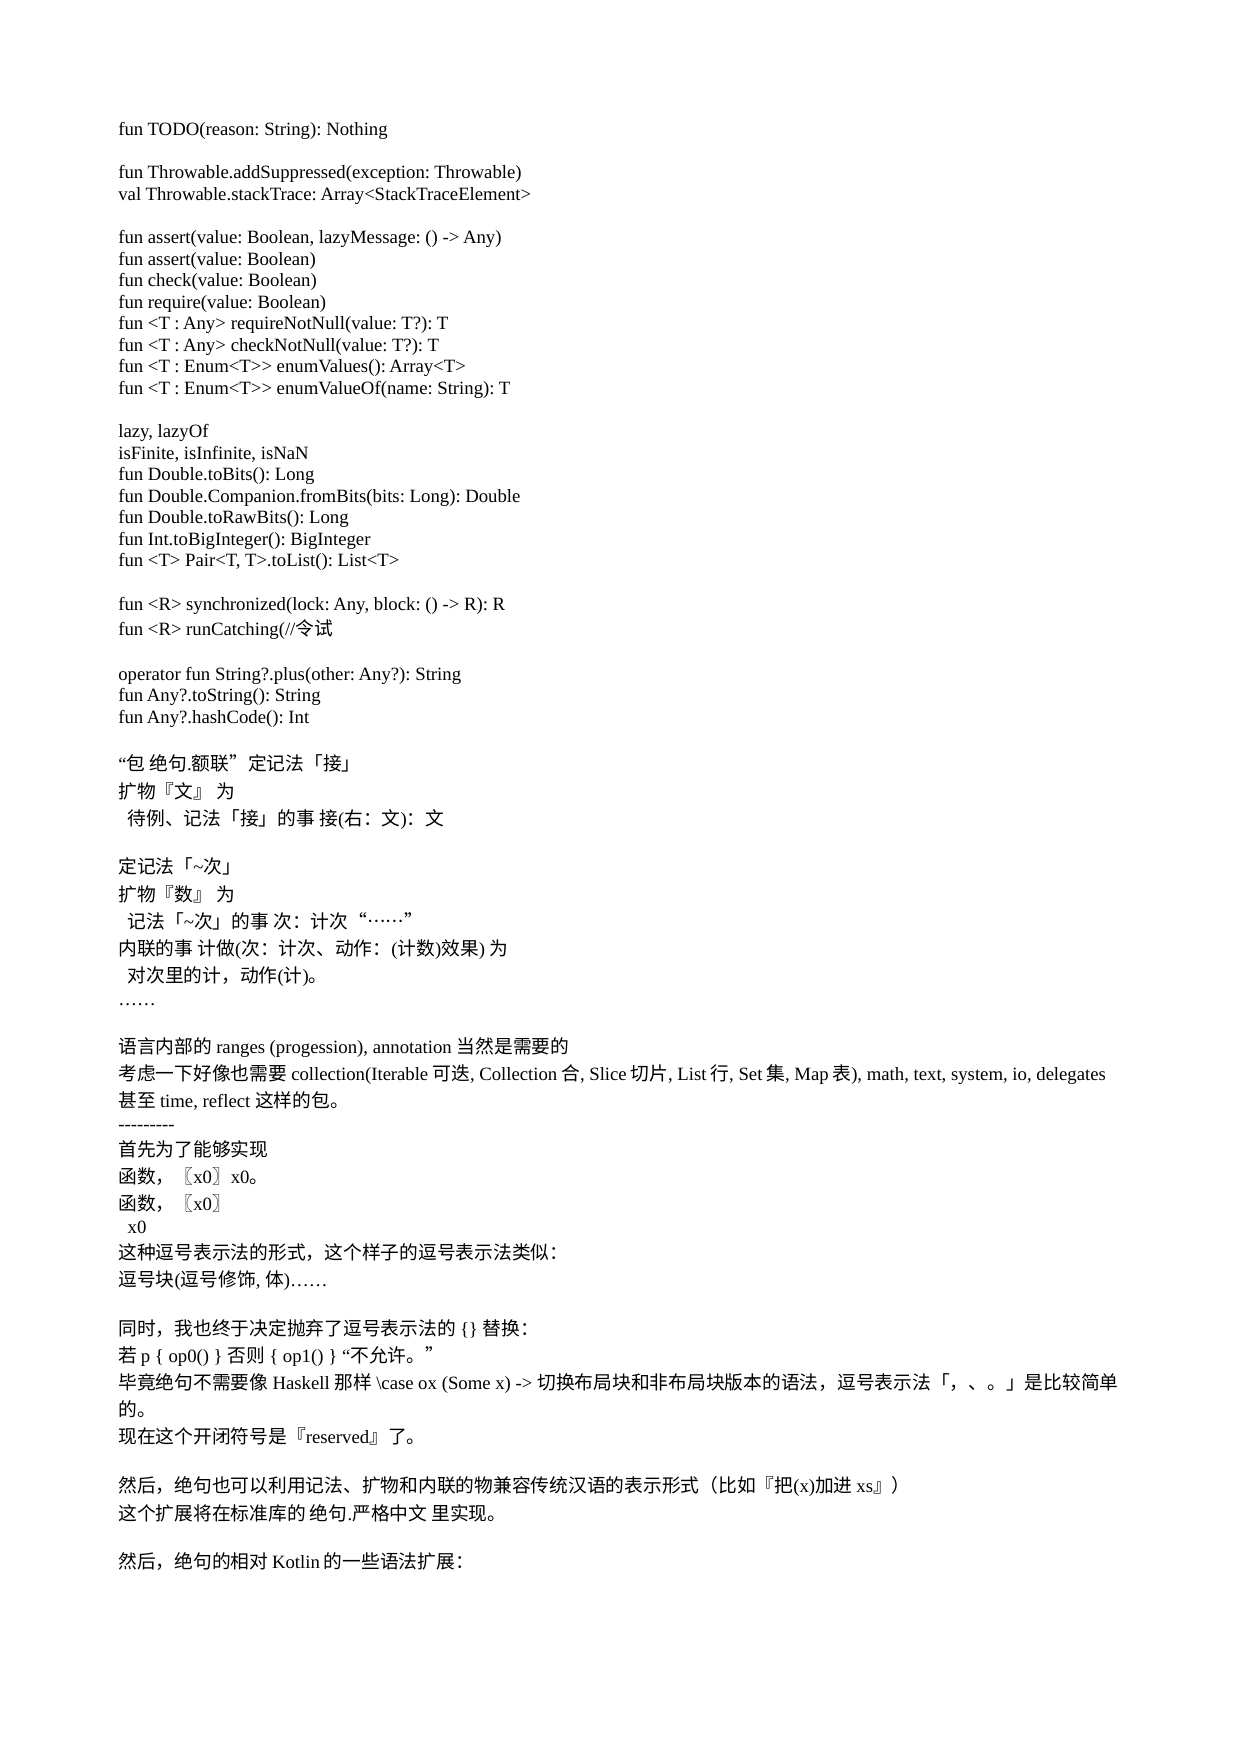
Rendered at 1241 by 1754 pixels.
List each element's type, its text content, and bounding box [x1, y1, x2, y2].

text fun <T : Enum<T>> enumValues(): Array<T> [118, 355, 1122, 377]
text val Throwable.stackTrace: Array<StackTraceElement> [118, 183, 1122, 204]
text fun <T : Any> requireNotNull(value: T?): T [118, 312, 1122, 334]
text 函数，〖x0〗x0。 [118, 1162, 1122, 1189]
text 首先为了能够实现 [118, 1134, 1122, 1162]
text fun Throwable.addSuppressed(exception: Throwable) [118, 161, 1122, 183]
text fun assert(value: Boolean) [118, 247, 1122, 269]
text fun <R> runCatching(//令试 [118, 614, 1122, 641]
text 同时，我也终于决定抛弃了逗号表示法的 {} 替换： [118, 1313, 1122, 1341]
text fun require(value: Boolean) [118, 291, 1122, 312]
text lazy, lazyOf [118, 420, 1122, 442]
text fun check(value: Boolean) [118, 269, 1122, 291]
text 扩物『文』 为 [118, 776, 1122, 803]
text isFinite, isInfinite, isNaN [118, 442, 1122, 463]
text fun <R> synchronized(lock: Any, block: () -> R): R [118, 592, 1122, 614]
text 定记法「~次」 [118, 852, 1122, 879]
text 内联的事 计做(次：计次、动作：(计数)效果) 为 [118, 934, 1122, 961]
text …… [118, 988, 1122, 1010]
text 扩物『数』 为 [118, 879, 1122, 907]
text fun Double.toBits(): Long [118, 463, 1122, 485]
text fun Any?.toString(): String [118, 684, 1122, 706]
text 这个扩展将在标准库的 绝句.严格中文 里实现。 [118, 1498, 1122, 1525]
text 考虑一下好像也需要 collection(Iterable可迭, Collection合, Slice切片, List行, Set集, Map表), math, text, system, io, delegates 甚至 time, reflect 这样的包。 [118, 1058, 1122, 1113]
text “包 绝句.额联”定记法「接」 [118, 749, 1122, 776]
text fun Double.Companion.fromBits(bits: Long): Double [118, 485, 1122, 506]
text fun <T> Pair<T, T>.toList(): List<T> [118, 549, 1122, 571]
text 逗号块(逗号修饰, 体)…… [118, 1265, 1122, 1292]
text 语言内部的 ranges (progession), annotation 当然是需要的 [118, 1031, 1122, 1058]
text fun <T : Enum<T>> enumValueOf(name: String): T [118, 377, 1122, 398]
text 然后，绝句的相对Kotlin的一些语法扩展： [118, 1547, 1122, 1574]
text 待例、记法「接」的事 接(右：文)：文 [118, 803, 1122, 831]
text 对次里的计，动作(计)。 [118, 961, 1122, 988]
text fun Any?.hashCode(): Int [118, 706, 1122, 727]
text 函数，〖x0〗 [118, 1189, 1122, 1216]
text fun assert(value: Boolean, lazyMessage: () -> Any) [118, 226, 1122, 247]
text fun Int.toBigInteger(): BigInteger [118, 528, 1122, 549]
text 记法「~次」的事 次：计次“……” [118, 907, 1122, 934]
text fun <T : Any> checkNotNull(value: T?): T [118, 334, 1122, 355]
text 然后，绝句也可以利用记法、扩物和内联的物兼容传统汉语的表示形式（比如『把(x)加进xs』） [118, 1471, 1122, 1498]
text fun TODO(reason: String): Nothing [118, 118, 1122, 140]
text 若p { op0() } 否则 { op1() } “不允许。” [118, 1341, 1122, 1368]
text --------- [118, 1113, 1122, 1134]
text 现在这个开闭符号是『reserved』了。 [118, 1422, 1122, 1449]
text operator fun String?.plus(other: Any?): String [118, 663, 1122, 684]
text fun Double.toRawBits(): Long [118, 506, 1122, 528]
text 这种逗号表示法的形式，这个样子的逗号表示法类似： [118, 1237, 1122, 1265]
text x0 [118, 1216, 1122, 1237]
text 毕竟绝句不需要像 Haskell 那样 \case ox (Some x) -> 切换布局块和非布局块版本的语法，逗号表示法「，、。」是比较简单的。 [118, 1368, 1122, 1422]
